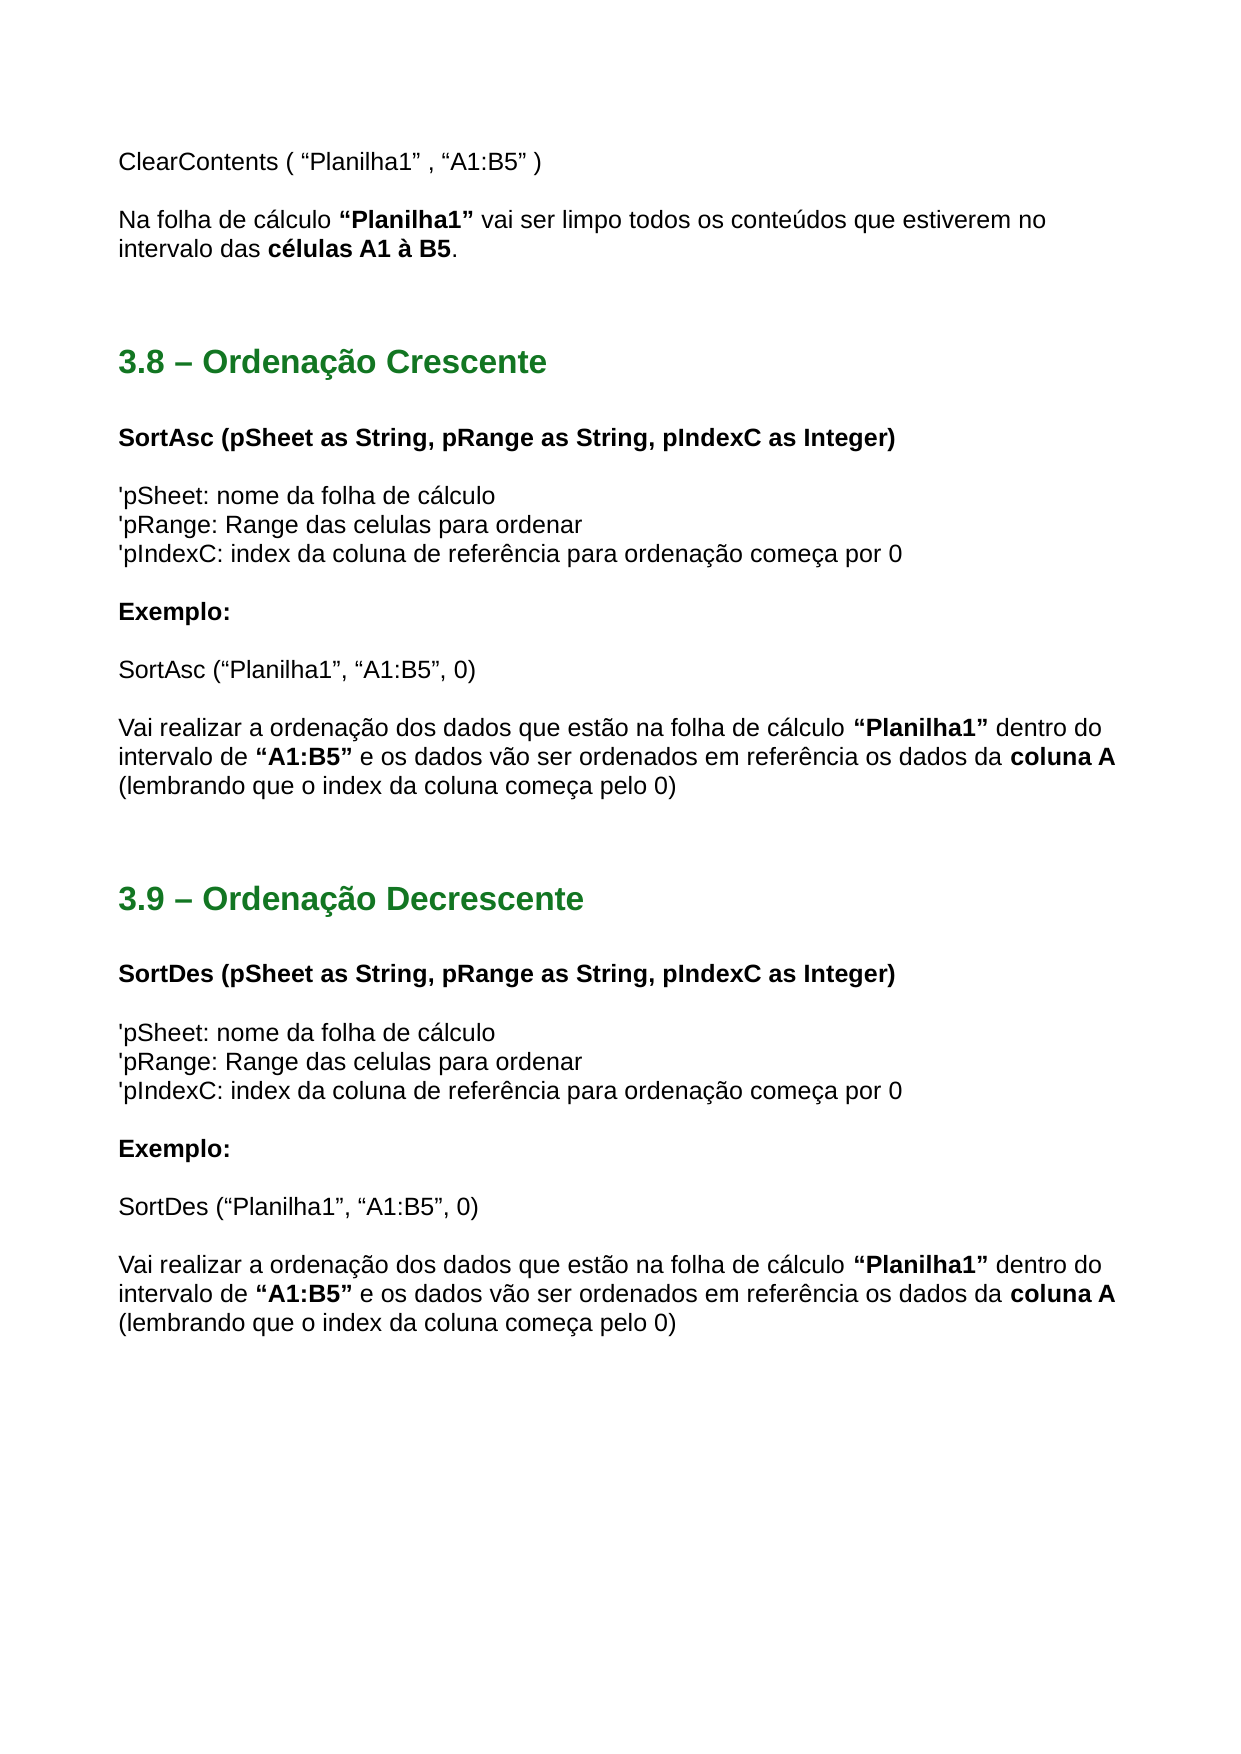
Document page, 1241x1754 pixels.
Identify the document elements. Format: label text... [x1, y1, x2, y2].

text ClearContents ( “Planilha1” , “A1:B5” ) [118, 147, 1122, 176]
text 'pRange: Range das celulas para ordenar [118, 510, 1122, 539]
text 'pSheet: nome da folha de cálculo [118, 1017, 1122, 1047]
text 'pRange: Range das celulas para ordenar [118, 1047, 1122, 1076]
text 'pIndexC: index da coluna de referência para ordenação começa por 0 [118, 539, 1122, 568]
text Na folha de cálculo “Planilha1” vai ser limpo todos os conteúdos que estiverem no intervalo das células A1 à B5. [118, 205, 1122, 263]
text 'pIndexC: index da coluna de referência para ordenação começa por 0 [118, 1076, 1122, 1105]
text SortDes (“Planilha1”, “A1:B5”, 0) Vai realizar a ordenação dos dados que estão na folha de cálculo “Planilha1” dentro do intervalo de “A1:B5” e os dados vão ser ordenados em referência os dados da coluna A (lembrando que o index da coluna começa pelo 0) [118, 1192, 1122, 1337]
text SortAsc (“Planilha1”, “A1:B5”, 0) Vai realizar a ordenação dos dados que estão na folha de cálculo “Planilha1” dentro do intervalo de “A1:B5” e os dados vão ser ordenados em referência os dados da coluna A (lembrando que o index da coluna começa pelo 0) [118, 655, 1122, 800]
text SortDes (pSheet as String, pRange as String, pIndexC as Integer) [118, 959, 1122, 988]
text SortAsc (pSheet as String, pRange as String, pIndexC as Integer) [118, 422, 1122, 452]
subtitle 3.9 – Ordenação Decrescente [118, 879, 1122, 918]
text Exemplo: [118, 1134, 1122, 1163]
text Exemplo: [118, 597, 1122, 626]
text 'pSheet: nome da folha de cálculo [118, 481, 1122, 510]
subtitle 3.8 – Ordenação Crescente [118, 342, 1122, 381]
